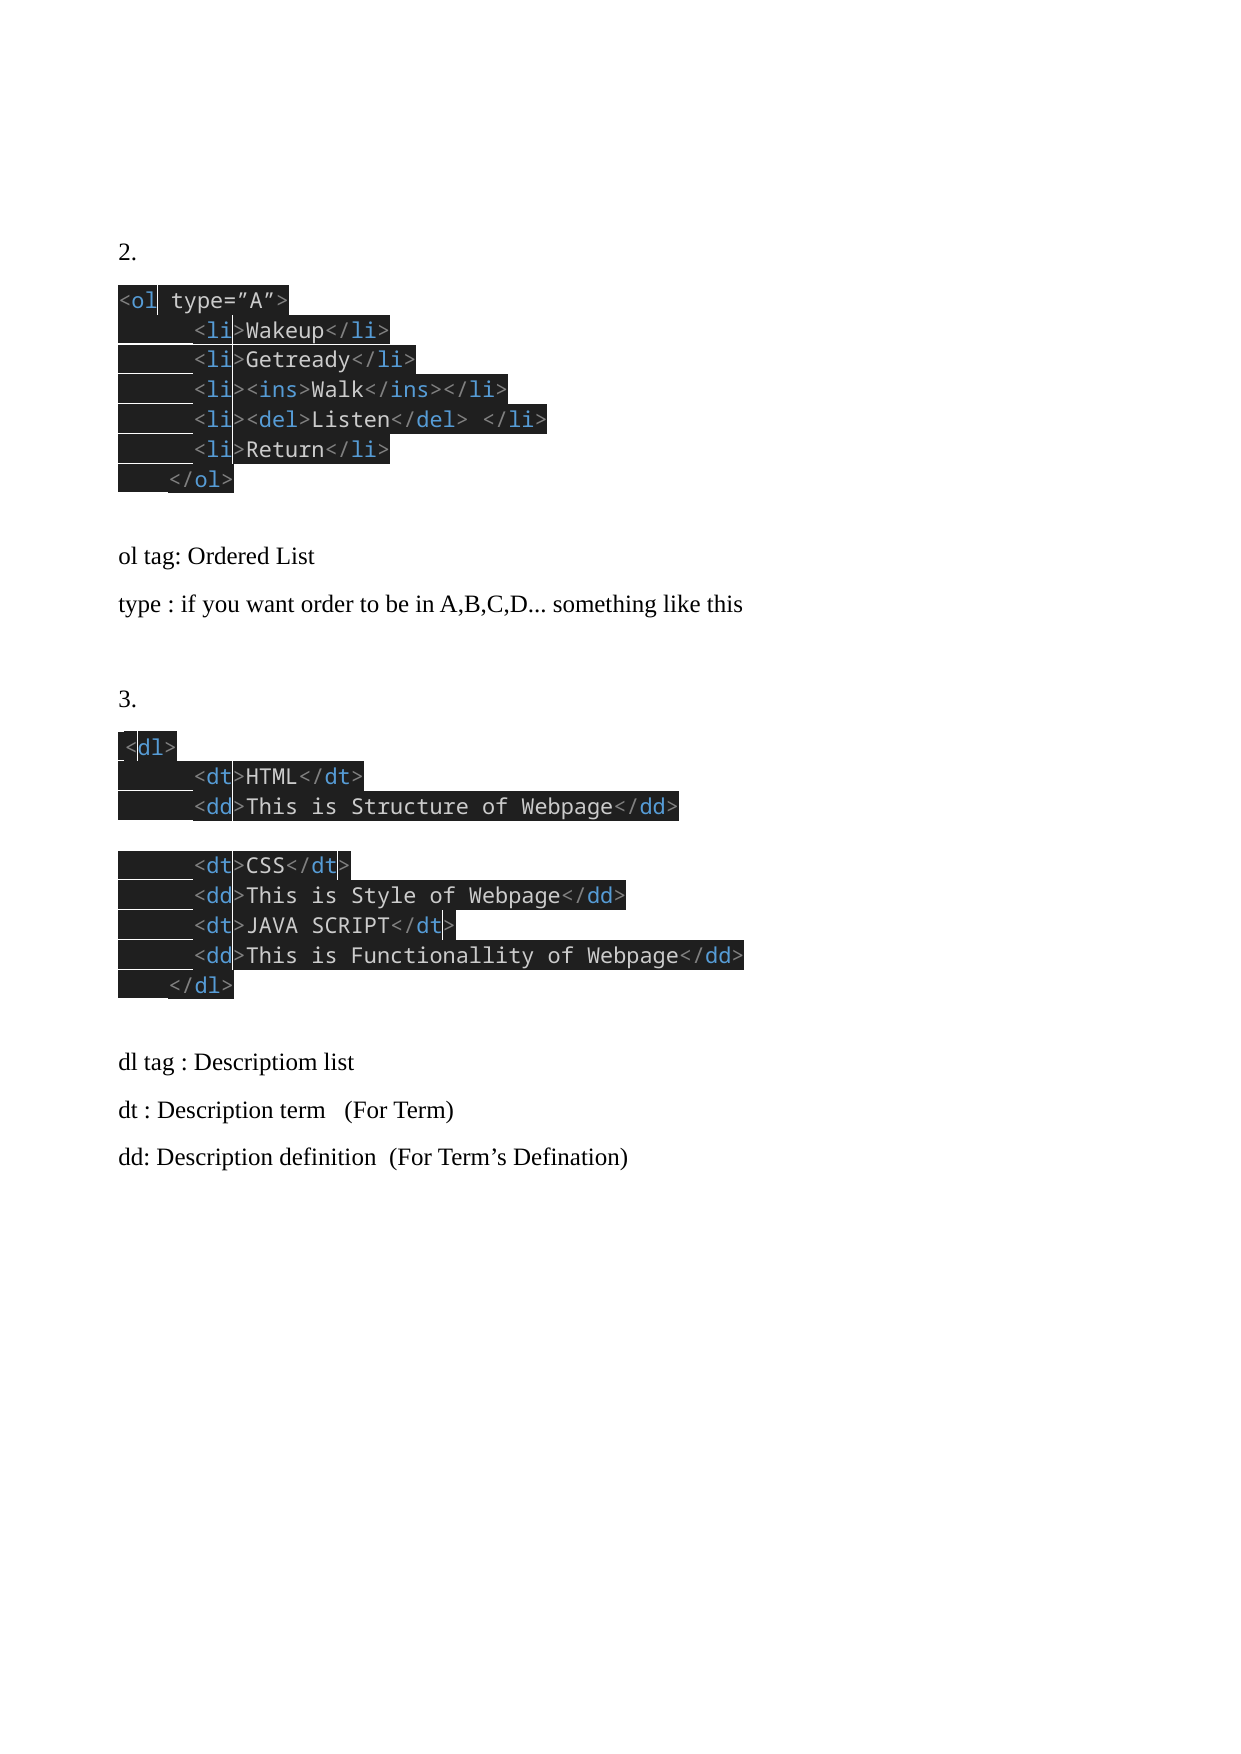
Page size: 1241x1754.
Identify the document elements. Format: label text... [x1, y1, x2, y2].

text <dd>This is Functionallity of Webpage</dd> [118, 940, 1122, 970]
text <dt>JAVA SCRIPT</dt> [118, 910, 1122, 940]
text <li>Return</li> [118, 434, 1122, 464]
text ol tag: Ordered List [118, 541, 1122, 570]
text <li>Getready</li> [118, 344, 1122, 374]
text <li>Wakeup</li> [118, 315, 1122, 344]
text </ol> [118, 464, 1122, 493]
text type : if you want order to be in A,B,C,D... something like this [118, 589, 1122, 617]
text dt : Description term (For Term) [118, 1095, 1122, 1123]
text <dt>CSS</dt> [118, 851, 1122, 880]
text dd: Description definition (For Term’s Defination) [118, 1142, 1122, 1171]
text <ol type=”A”> [118, 285, 1122, 315]
text <dt>HTML</dt> [118, 761, 1122, 791]
text <dd>This is Style of Webpage</dd> [118, 880, 1122, 910]
text <dd>This is Structure of Webpage</dd> [118, 791, 1122, 821]
text 2. [118, 237, 1122, 266]
text 3. [118, 684, 1122, 713]
text </dl> [118, 970, 1122, 999]
text <li><ins>Walk</ins></li> [118, 374, 1122, 404]
text <dl> [118, 731, 1122, 761]
text dl tag : Descriptiom list [118, 1047, 1122, 1076]
text <li><del>Listen</del> </li> [118, 404, 1122, 434]
